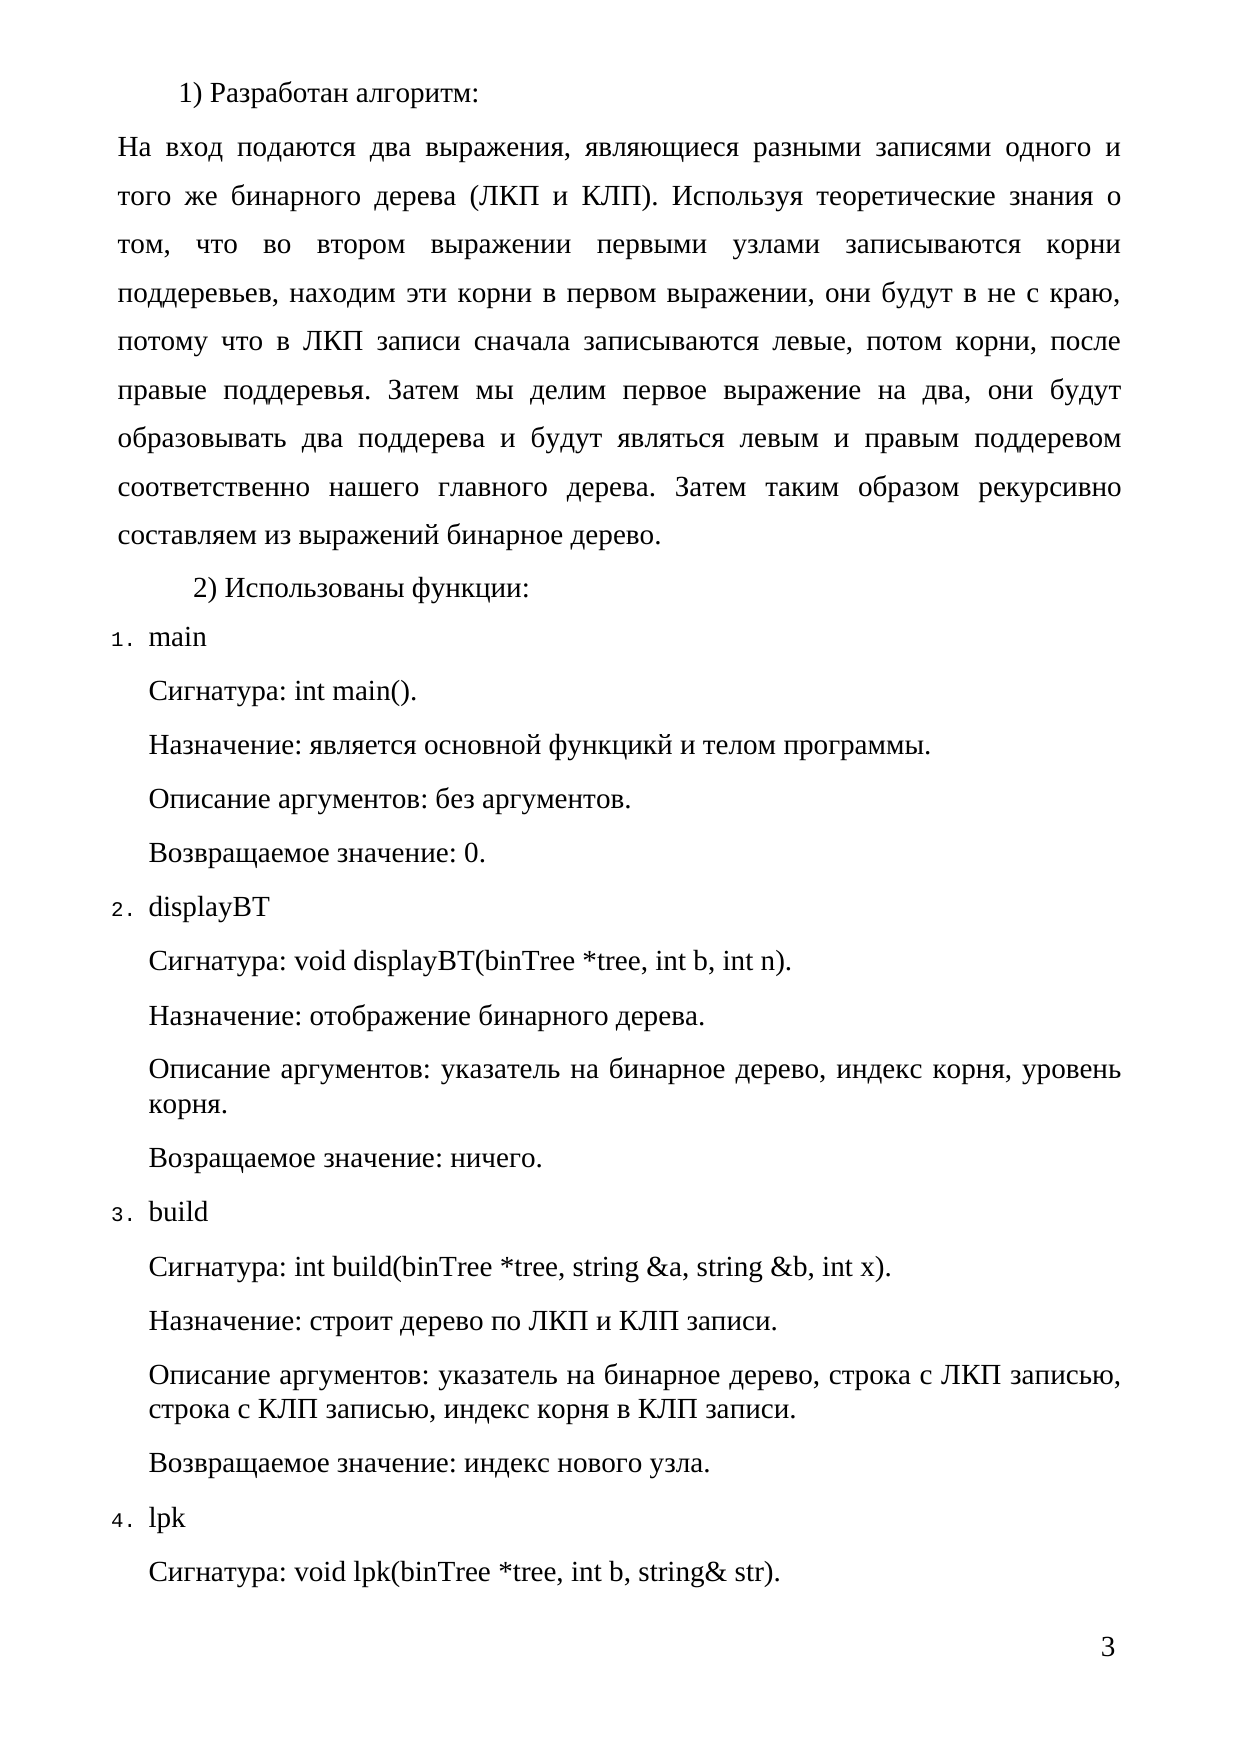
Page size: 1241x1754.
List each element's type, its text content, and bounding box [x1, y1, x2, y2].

list Сигнатура: void lpk(binTree *tree, int b, string& str). [111, 1554, 1122, 1587]
list Возращаемое значение: ничего. [111, 1141, 1122, 1174]
list lpk [111, 1500, 1122, 1533]
list Сигнатура: int main(). [111, 673, 1122, 707]
text 2) Использованы функции: [193, 571, 1122, 604]
list Сигнатура: void displayBT(binTree *tree, int b, int n). [111, 943, 1122, 977]
text На вход подаются два выражения, являющиеся разными записями одного и того же бинарного дерева (ЛКП и КЛП). Используя теоретические знания о том, что во втором выражении первыми узлами записываются корни поддеревьев, находим эти корни в первом выражении, они будут в не с краю, потому что в ЛКП записи сначала записываются левые, потом корни, после правые поддеревья. Затем мы делим первое выражение на два, они будут образовывать два поддерева и будут являться левым и правым поддеревом соответственно нашего главного дерева. Затем таким образом рекурсивно составляем из выражений бинарное дерево. [117, 129, 1122, 551]
list Описание аргументов: без аргументов. [111, 781, 1122, 815]
list Возвращаемое значение: 0. [111, 835, 1122, 869]
list build [111, 1194, 1122, 1228]
text 1) Разработан алгоритм: [178, 75, 1122, 108]
list Сигнатура: int build(binTree *tree, string &a, string &b, int x). [111, 1249, 1122, 1282]
list Назначение: является основной функцикй и телом программы. [111, 727, 1122, 761]
list main [111, 619, 1122, 653]
list Назначение: отображение бинарного дерева. [111, 998, 1122, 1031]
list Возвращаемое значение: индекс нового узла. [111, 1446, 1122, 1479]
list displayBT [111, 889, 1122, 923]
list Назначение: строит дерево по ЛКП и КЛП записи. [111, 1303, 1122, 1336]
list Описание аргументов: указатель на бинарное дерево, индекс корня, уровень корня. [111, 1052, 1122, 1120]
list Описание аргументов: указатель на бинарное дерево, строка с ЛКП записью, строка с КЛП записью, индекс корня в КЛП записи. [111, 1357, 1122, 1425]
